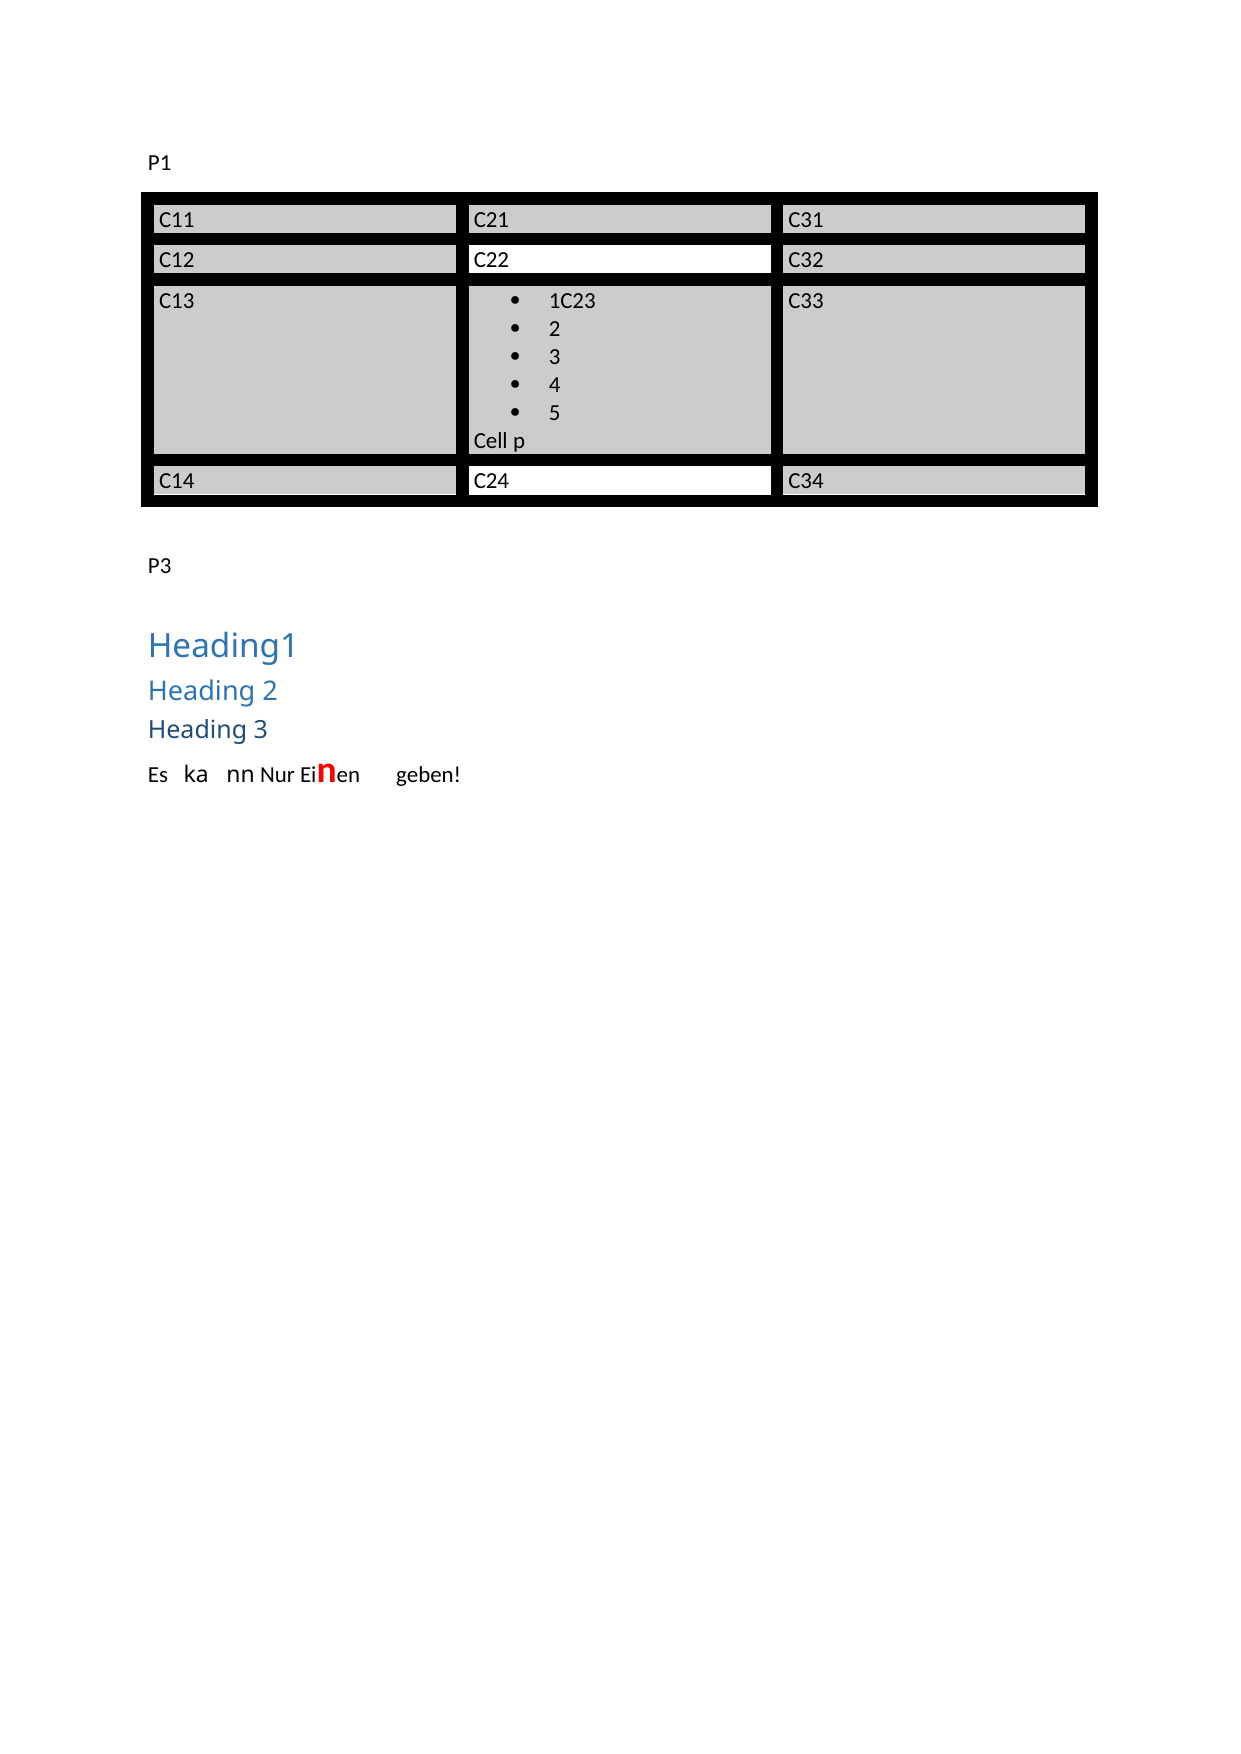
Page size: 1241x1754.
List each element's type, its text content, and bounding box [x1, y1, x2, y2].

text P3 [148, 552, 1093, 580]
subtitle Heading1 [148, 621, 1093, 667]
text P1 [148, 148, 1093, 176]
table_header C11 [154, 205, 456, 233]
table_cell C12 [154, 245, 456, 273]
table_header C21 [469, 205, 771, 233]
subtitle Heading 3 [148, 712, 1093, 746]
table_cell C13 [154, 286, 456, 454]
table_cell C14 [154, 466, 456, 494]
table_header C31 [783, 205, 1085, 233]
table_cell C24 [469, 466, 771, 494]
table_cell C34 [783, 466, 1085, 494]
text Es ka nn Nur Einen geben! [148, 746, 1093, 792]
table_cell C33 [783, 286, 1085, 454]
table_cell C32 [783, 245, 1085, 273]
subtitle Heading 2 [148, 671, 1093, 708]
table_cell C22 [469, 245, 771, 273]
table_cell 1C23 2 3 4 5 Cell p [469, 286, 771, 454]
